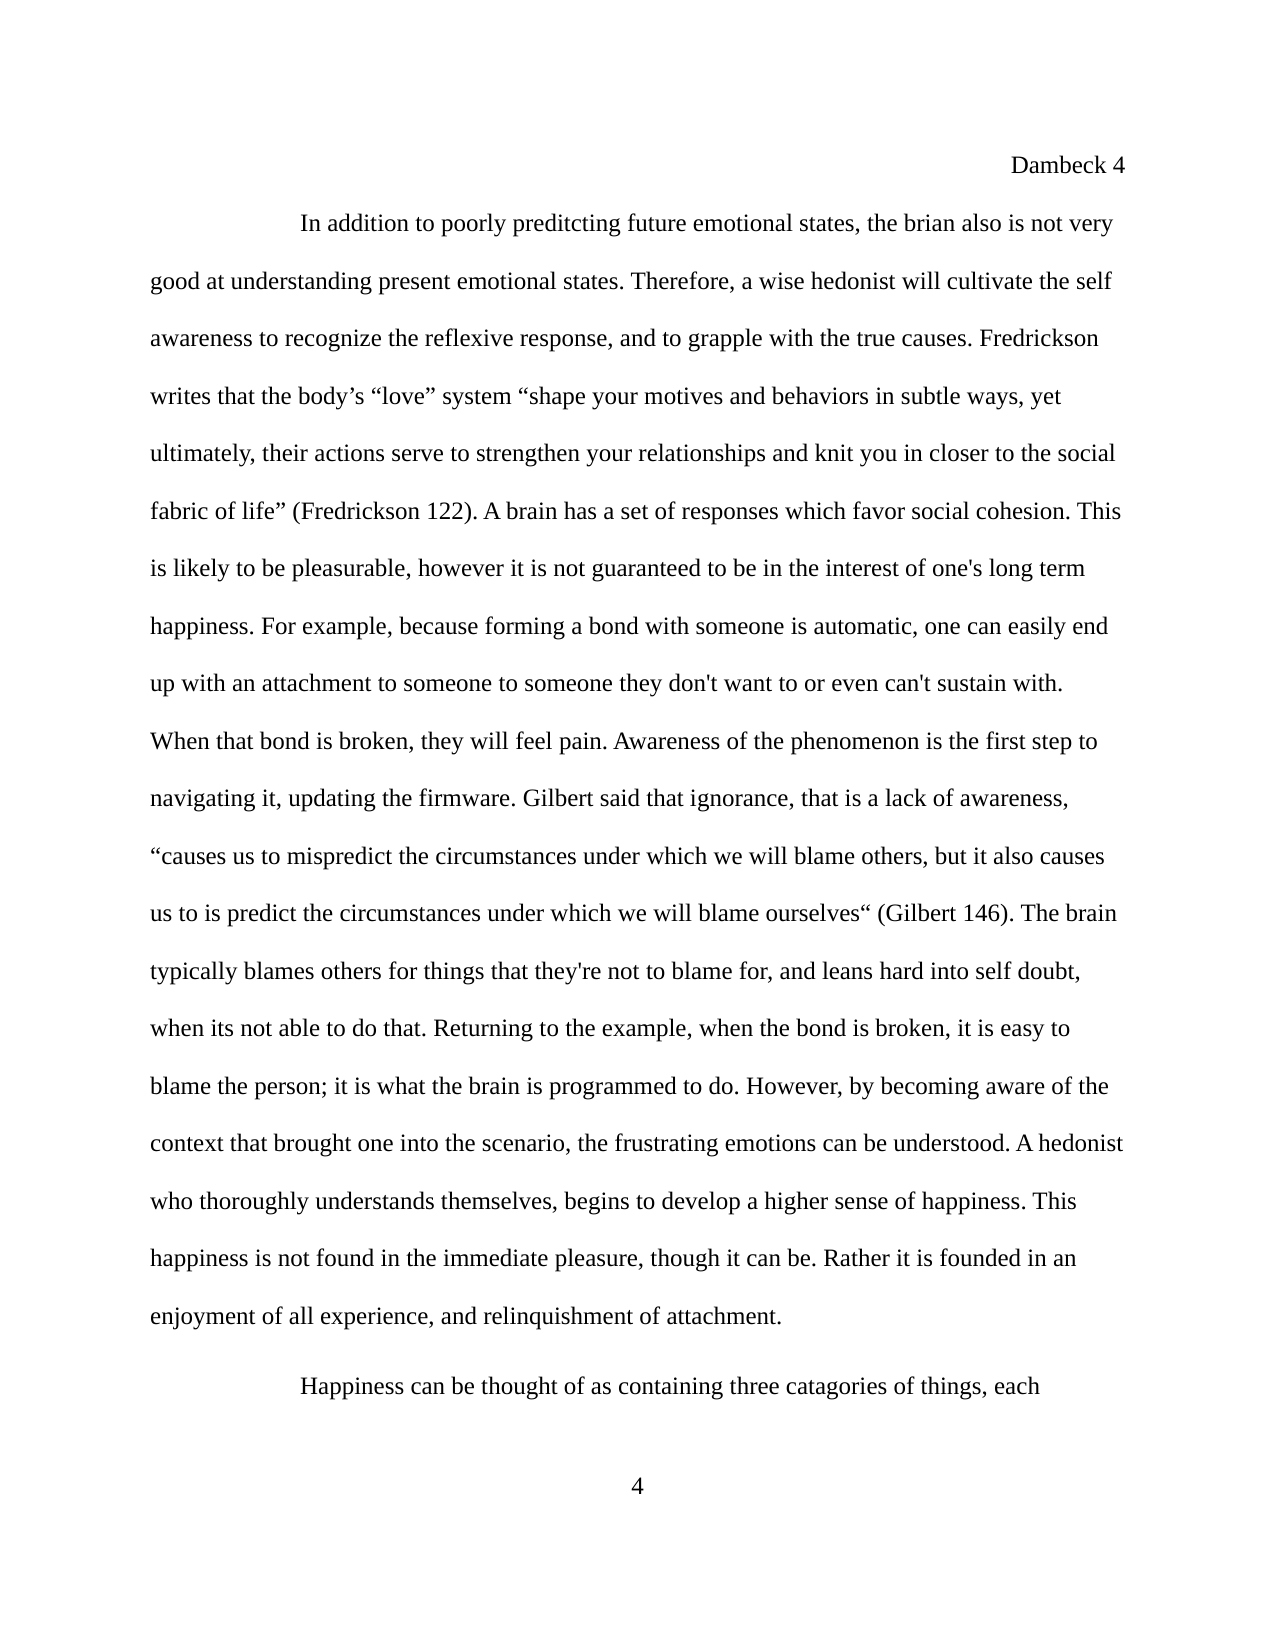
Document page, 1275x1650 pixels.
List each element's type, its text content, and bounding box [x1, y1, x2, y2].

text Happiness can be thought of as containing three catagories of things, each [150, 1371, 1125, 1399]
text In addition to poorly preditcting future emotional states, the brian also is not very good at understanding present emotional states. Therefore, a wise hedonist will cultivate the self awareness to recognize the reflexive response, and to grapple with the true causes. Fredrickson writes that the body’s “love” system “shape your motives and behaviors in subtle ways, yet ultimately, their actions serve to strengthen your relationships and knit you in closer to the social fabric of life” (Fredrickson 122). A brain has a set of responses which favor social cohesion. This is likely to be pleasurable, however it is not guaranteed to be in the interest of one's long term happiness. For example, because forming a bond with someone is automatic, one can easily end up with an attachment to someone to someone they don't want to or even can't sustain with. When that bond is broken, they will feel pain. Awareness of the phenomenon is the first step to navigating it, updating the firmware. Gilbert said that ignorance, that is a lack of awareness, “causes us to mispredict the circumstances under which we will blame others, but it also causes us to is predict the circumstances under which we will blame ourselves“ (Gilbert 146). The brain typically blames others for things that they're not to blame for, and leans hard into self doubt, when its not able to do that. Returning to the example, when the bond is broken, it is easy to blame the person; it is what the brain is programmed to do. However, by becoming aware of the context that brought one into the scenario, the frustrating emotions can be understood. A hedonist who thoroughly understands themselves, begins to develop a higher sense of happiness. This happiness is not found in the immediate pleasure, though it can be. Rather it is founded in an enjoyment of all experience, and relinquishment of attachment. [150, 208, 1125, 1329]
